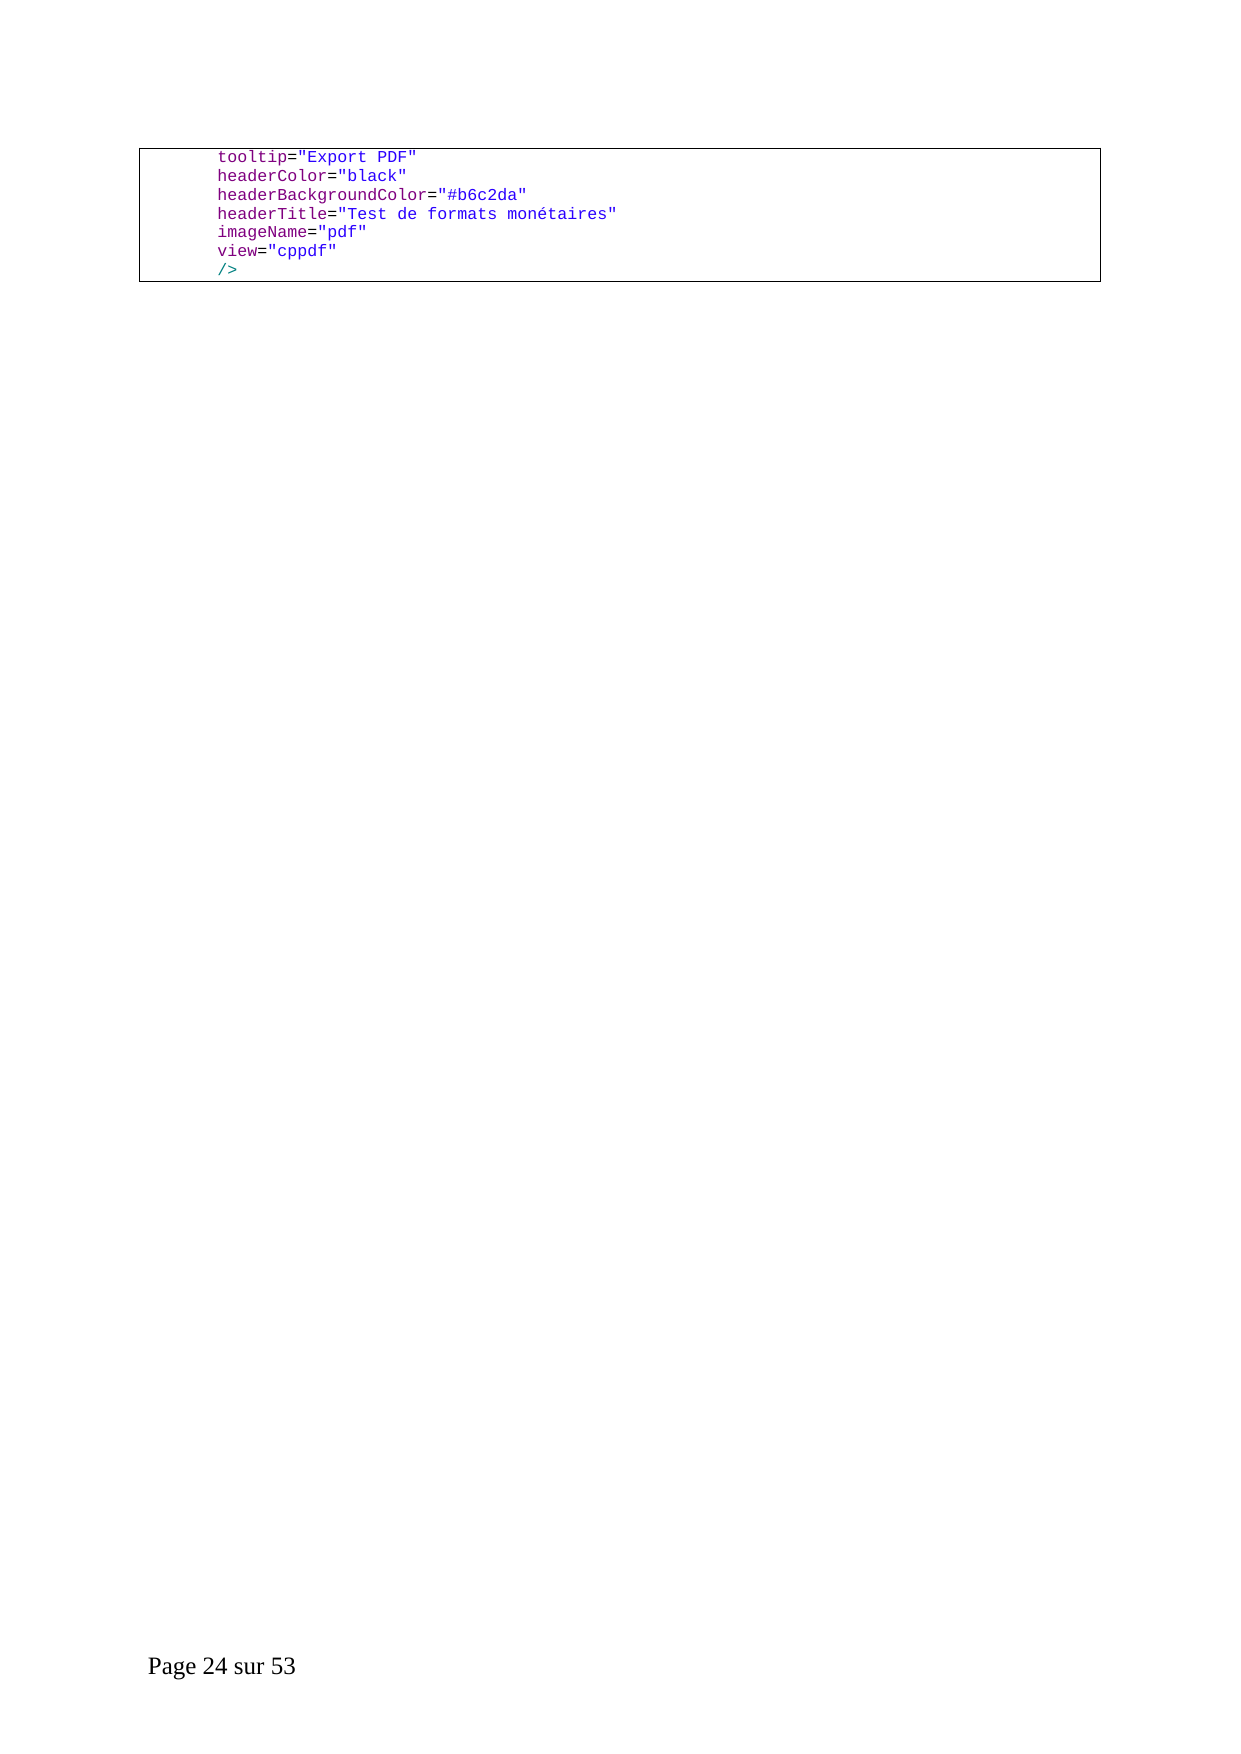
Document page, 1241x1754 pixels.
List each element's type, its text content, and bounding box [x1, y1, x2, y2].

table_header tooltip="Export PDF" headerColor="black" headerBackgroundColor="#b6c2da" headerTitle="Test de formats monétaires" imageName="pdf" view="cppdf" /> [140, 149, 1100, 281]
